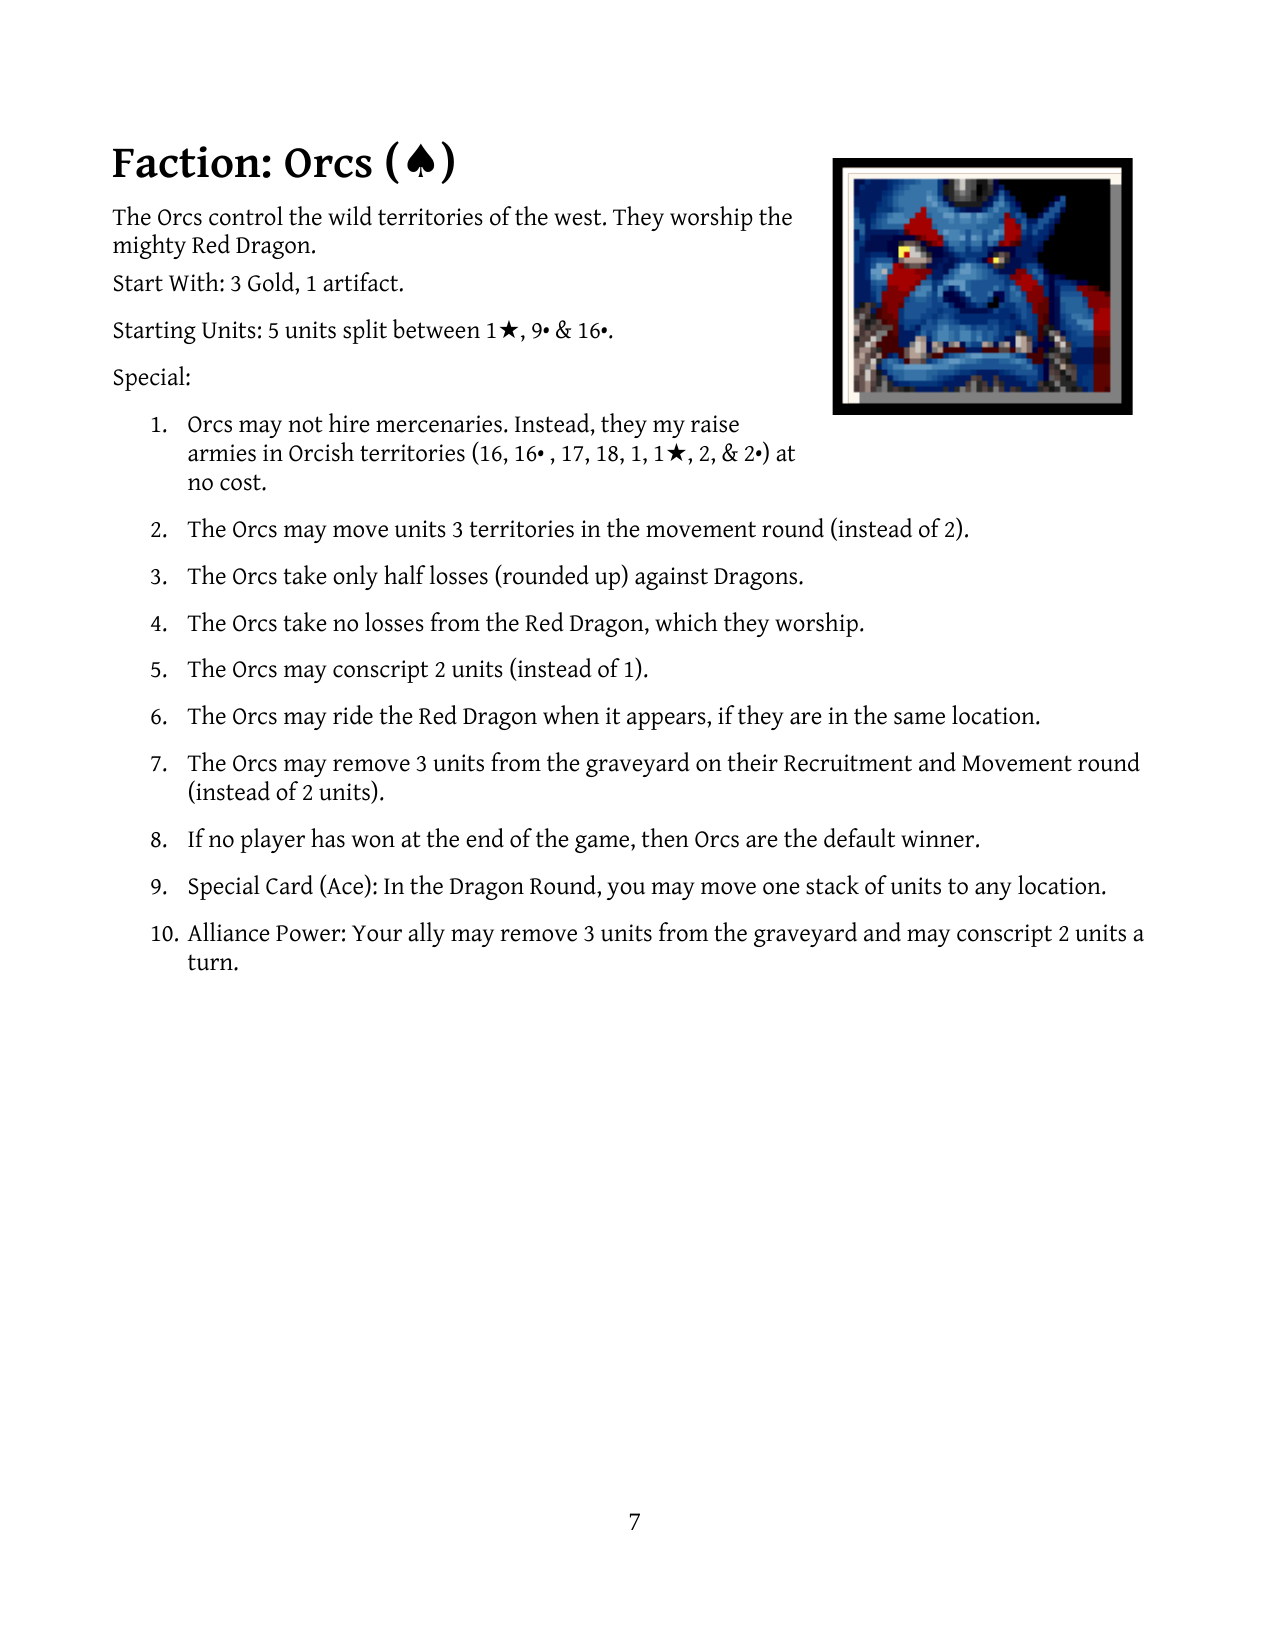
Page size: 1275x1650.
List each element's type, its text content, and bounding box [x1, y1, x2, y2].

text The Orcs control the wild territories of the west. They worship the mighty Red Dragon. [112, 203, 832, 261]
list The Orcs may move units 3 territories in the movement round (instead of 2). [150, 515, 1162, 544]
list The Orcs take no losses from the Red Dragon, which they worship. [150, 609, 1162, 638]
list Orcs may not hire mercenaries. Instead, they my raise armies in Orcish territories (16, 16• , 17, 18, 1, 1★, 2, & 2•) at no cost. [150, 411, 1162, 497]
text Starting Units: 5 units split between 1★, 9• & 16•. [112, 317, 832, 346]
subtitle Faction: Orcs (♠) [112, 137, 1162, 191]
list The Orcs take only half losses (rounded up) against Dragons. [150, 562, 1162, 591]
list The Orcs may ride the Red Dragon when it appears, if they are in the same location. [150, 703, 1162, 732]
list The Orcs may remove 3 units from the graveyard on their Recruitment and Movement round (instead of 2 units). [150, 750, 1162, 808]
text [1133, 270, 1162, 299]
list Special Card (Ace): In the Dragon Round, you may move one stack of units to any location. [150, 872, 1162, 901]
list If no player has won at the end of the game, then Orcs are the default winner. [150, 826, 1162, 854]
text Start With: 3 Gold, 1 artifact. [112, 270, 832, 299]
list The Orcs may conscript 2 units (instead of 1). [150, 656, 1162, 685]
list Alliance Power: Your ally may remove 3 units from the graveyard and may conscript 2 units a turn. [150, 919, 1162, 977]
picture [832, 158, 1133, 415]
text [1133, 364, 1162, 393]
text Special: [112, 364, 832, 393]
